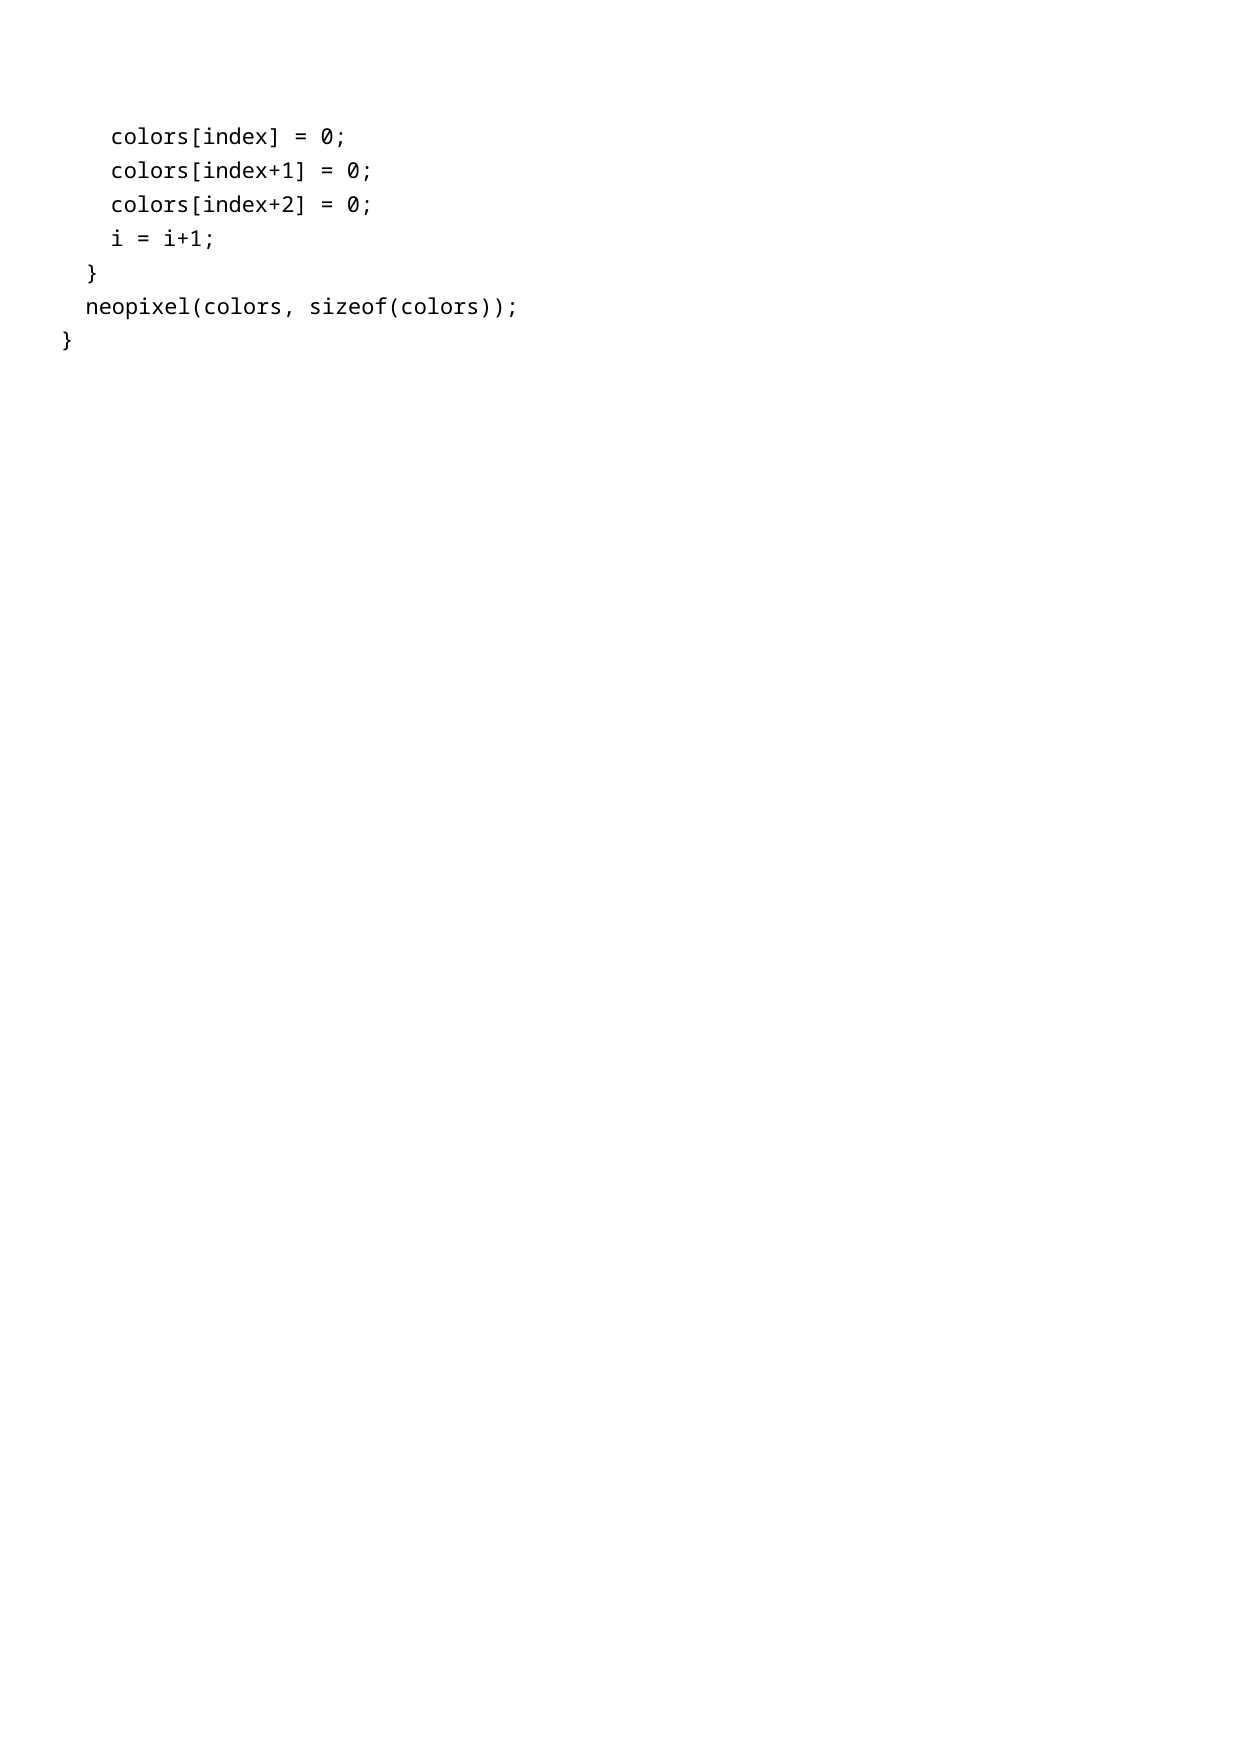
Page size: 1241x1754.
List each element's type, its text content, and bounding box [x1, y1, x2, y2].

text } [85, 257, 1154, 286]
text colors[index+2] = 0; [110, 189, 1154, 219]
text } [60, 324, 1154, 354]
text i = i+1; [110, 223, 1154, 253]
text colors[index] = 0; [110, 121, 1154, 151]
text colors[index+1] = 0; [110, 155, 1154, 185]
text neopixel(colors, sizeof(colors)); [85, 291, 1154, 320]
